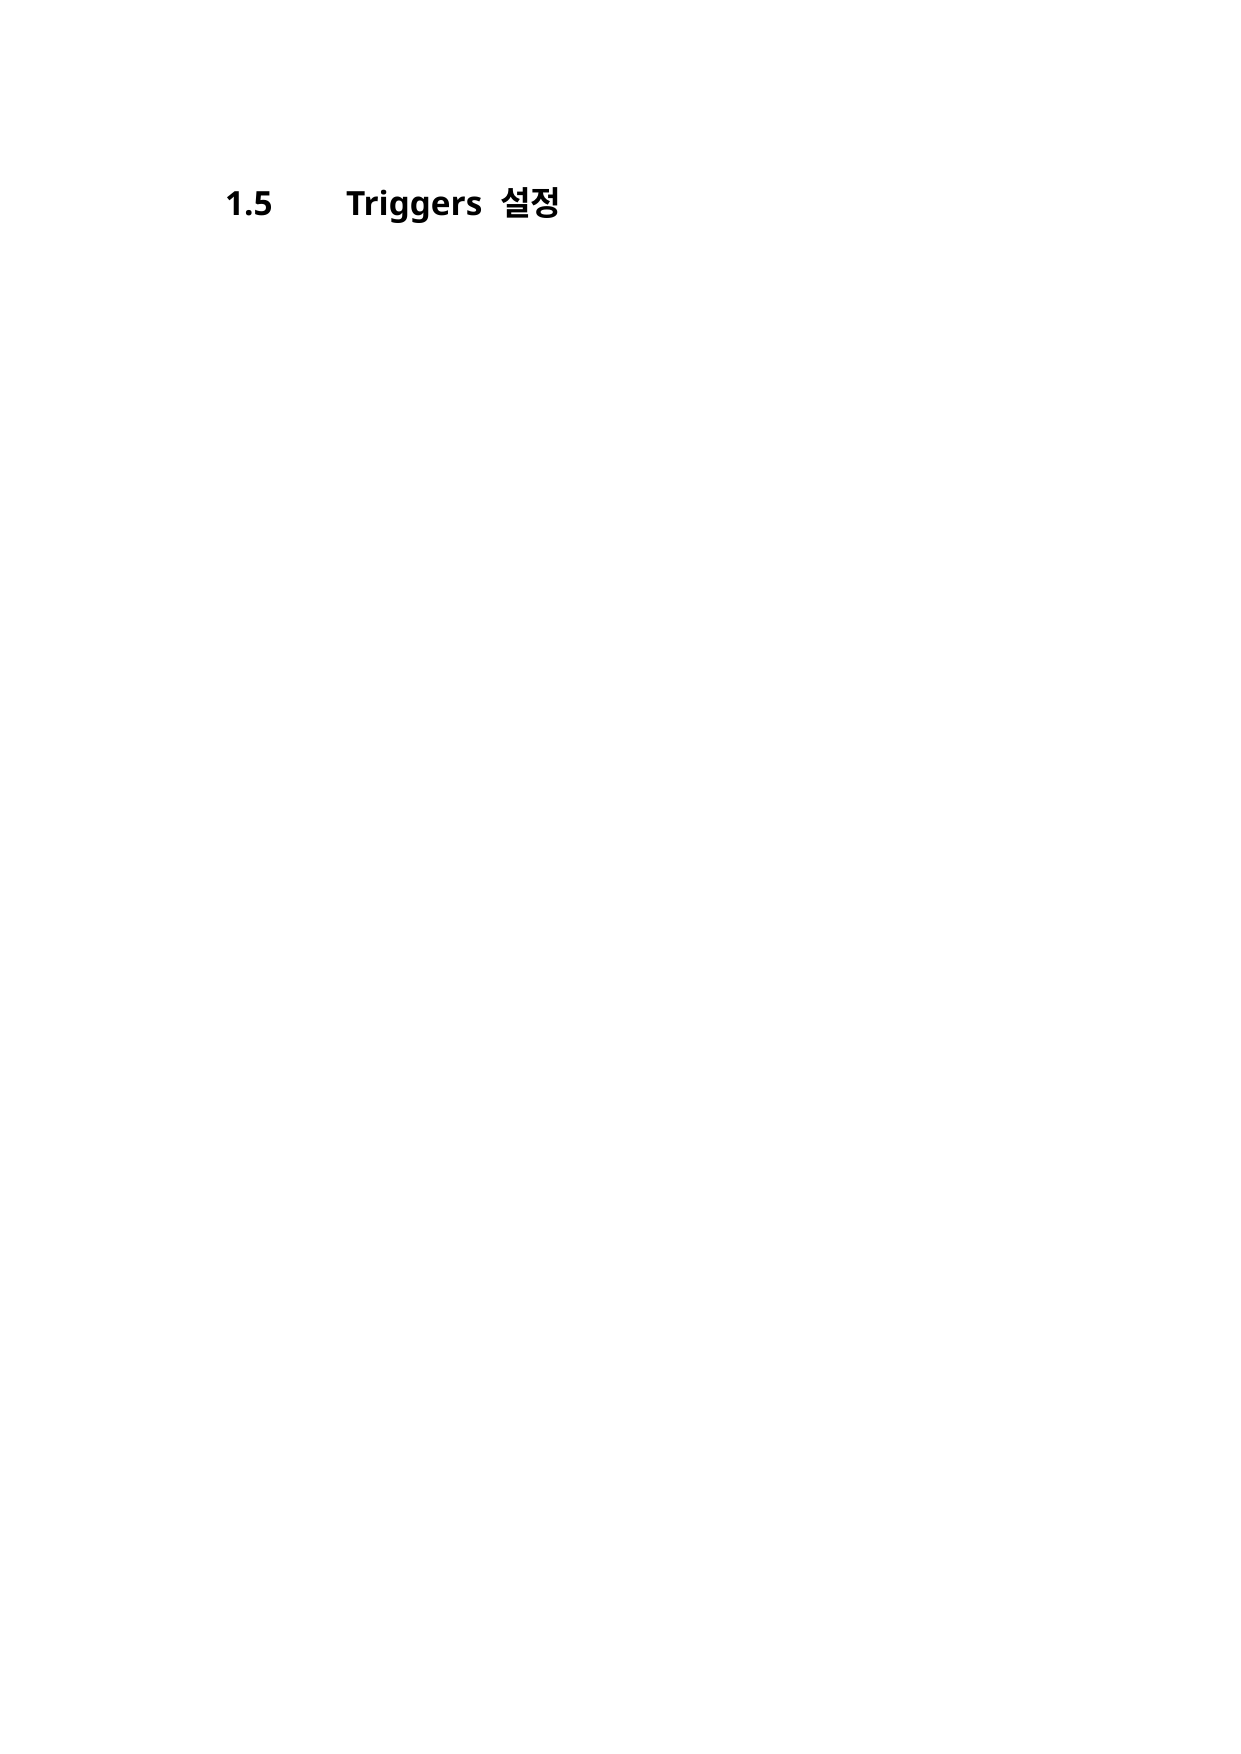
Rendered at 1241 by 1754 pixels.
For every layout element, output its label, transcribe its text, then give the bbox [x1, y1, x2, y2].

list Triggers 설정 [225, 177, 1090, 226]
